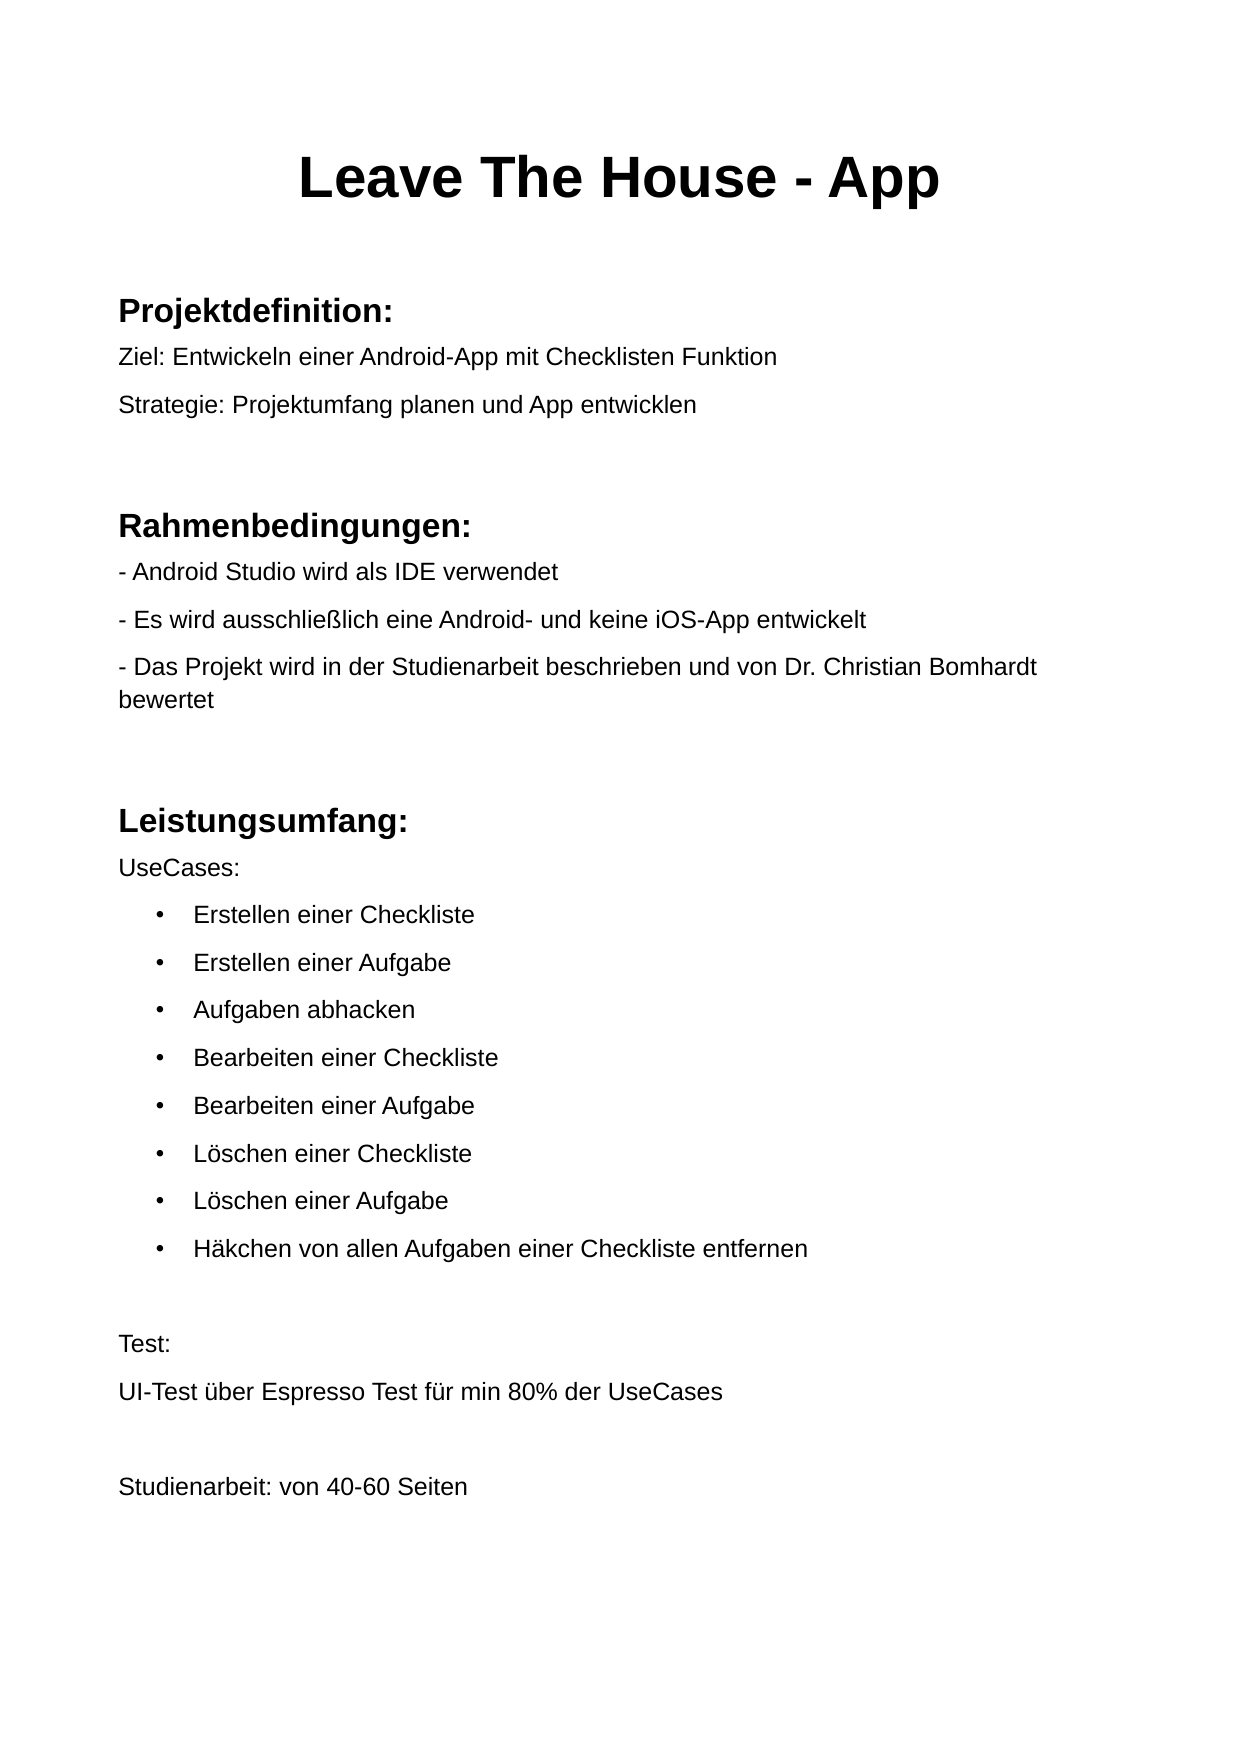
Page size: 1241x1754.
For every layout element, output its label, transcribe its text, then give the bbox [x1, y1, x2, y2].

text UseCases: [118, 852, 1122, 881]
text Studienarbeit: von 40-60 Seiten [118, 1472, 1122, 1501]
text Test: [118, 1329, 1122, 1358]
list Aufgaben abhacken [156, 996, 1122, 1024]
list Häkchen von allen Aufgaben einer Checkliste entfernen [156, 1234, 1122, 1263]
list Bearbeiten einer Aufgabe [156, 1091, 1122, 1120]
list Bearbeiten einer Checkliste [156, 1043, 1122, 1072]
text Strategie: Projektumfang planen und App entwicklen [118, 390, 1122, 419]
text - Android Studio wird als IDE verwendet [118, 557, 1122, 586]
text Ziel: Entwickeln einer Android-App mit Checklisten Funktion [118, 342, 1122, 371]
title Leave The House - App [118, 143, 1122, 210]
text UI-Test über Espresso Test für min 80% der UseCases [118, 1377, 1122, 1406]
list Erstellen einer Aufgabe [156, 948, 1122, 977]
text - Es wird ausschließlich eine Android- und keine iOS-App entwickelt [118, 605, 1122, 633]
text - Das Projekt wird in der Studienarbeit beschrieben und von Dr. Christian Bomhardt bewertet [118, 652, 1122, 714]
list Erstellen einer Checkliste [156, 900, 1122, 929]
subtitle Leistungsumfang: [118, 801, 1122, 840]
subtitle Projektdefinition: [118, 291, 1122, 330]
list Löschen einer Checkliste [156, 1139, 1122, 1167]
list Löschen einer Aufgabe [156, 1186, 1122, 1215]
subtitle Rahmenbedingungen: [118, 506, 1122, 544]
